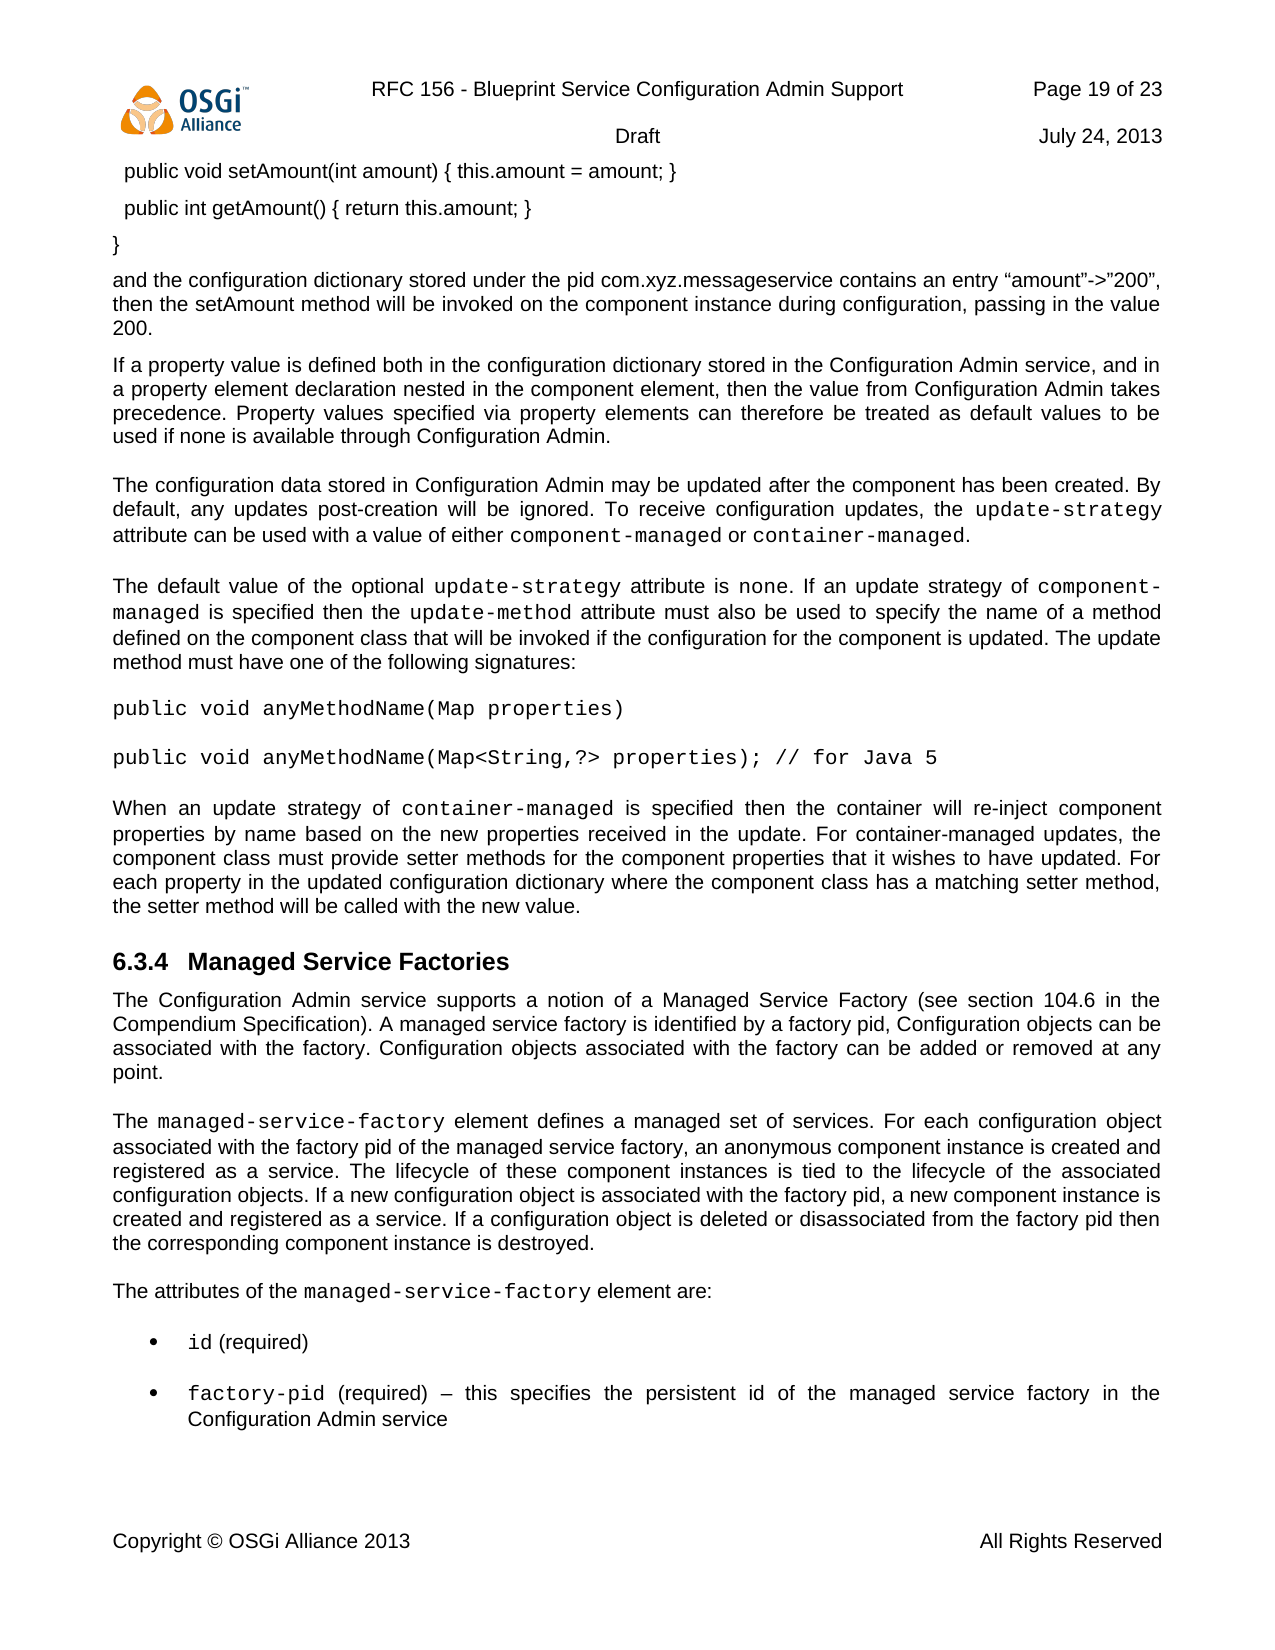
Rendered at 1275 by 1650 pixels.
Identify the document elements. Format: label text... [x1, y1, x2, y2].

text When an update strategy of container-managed is specified then the container will re-inject component properties by name based on the new properties received in the update. For container-managed updates, the component class must provide setter methods for the component properties that it wishes to have updated. For each property in the updated configuration dictionary where the component class has a matching setter method, the setter method will be called with the new value. [112, 796, 1162, 917]
picture [113, 78, 257, 142]
text } [112, 232, 1162, 256]
text public void setAmount(int amount) { this.amount = amount; } [112, 159, 1162, 183]
subtitle Managed Service Factories [112, 947, 1162, 975]
text If a property value is defined both in the configuration dictionary stored in the Configuration Admin service, and in a property element declaration nested in the component element, then the value from Configuration Admin takes precedence. Property values specified via property elements can therefore be treated as default values to be used if none is available through Configuration Admin. [112, 352, 1162, 448]
text The default value of the optional update-strategy attribute is none. If an update strategy of component-managed is specified then the update-method attribute must also be used to specify the name of a method defined on the component class that will be invoked if the configuration for the component is updated. The update method must have one of the following signatures: [112, 574, 1162, 673]
text public void anyMethodName(Map properties) [112, 698, 1162, 722]
text public int getAmount() { return this.amount; } [112, 195, 1162, 219]
list id (required) [150, 1330, 1162, 1356]
text The Configuration Admin service supports a notion of a Managed Service Factory (see section 104.6 in the Compendium Specification). A managed service factory is identified by a factory pid, Configuration objects can be associated with the factory. Configuration objects associated with the factory can be added or removed at any point. [112, 988, 1162, 1084]
text The attributes of the managed-service-factory element are: [112, 1279, 1162, 1305]
text The configuration data stored in Configuration Admin may be updated after the component has been created. By default, any updates post-creation will be ignored. To receive configuration updates, the update-strategy attribute can be used with a value of either component-managed or container-managed. [112, 473, 1162, 549]
text The managed-service-factory element defines a managed set of services. For each configuration object associated with the factory pid of the managed service factory, an anonymous component instance is created and registered as a service. The lifecycle of these component instances is tied to the lifecycle of the associated configuration objects. If a new configuration object is associated with the factory pid, a new component instance is created and registered as a service. If a configuration object is deleted or disassociated from the factory pid then the corresponding component instance is destroyed. [112, 1109, 1162, 1254]
list factory-pid (required) – this specifies the persistent id of the managed service factory in the Configuration Admin service [150, 1381, 1162, 1431]
text and the configuration dictionary stored under the pid com.xyz.messageservice contains an entry “amount”->”200”, then the setAmount method will be invoked on the component instance during configuration, passing in the value 200. [112, 268, 1162, 340]
text public void anyMethodName(Map<String,?> properties); // for Java 5 [112, 747, 1162, 771]
